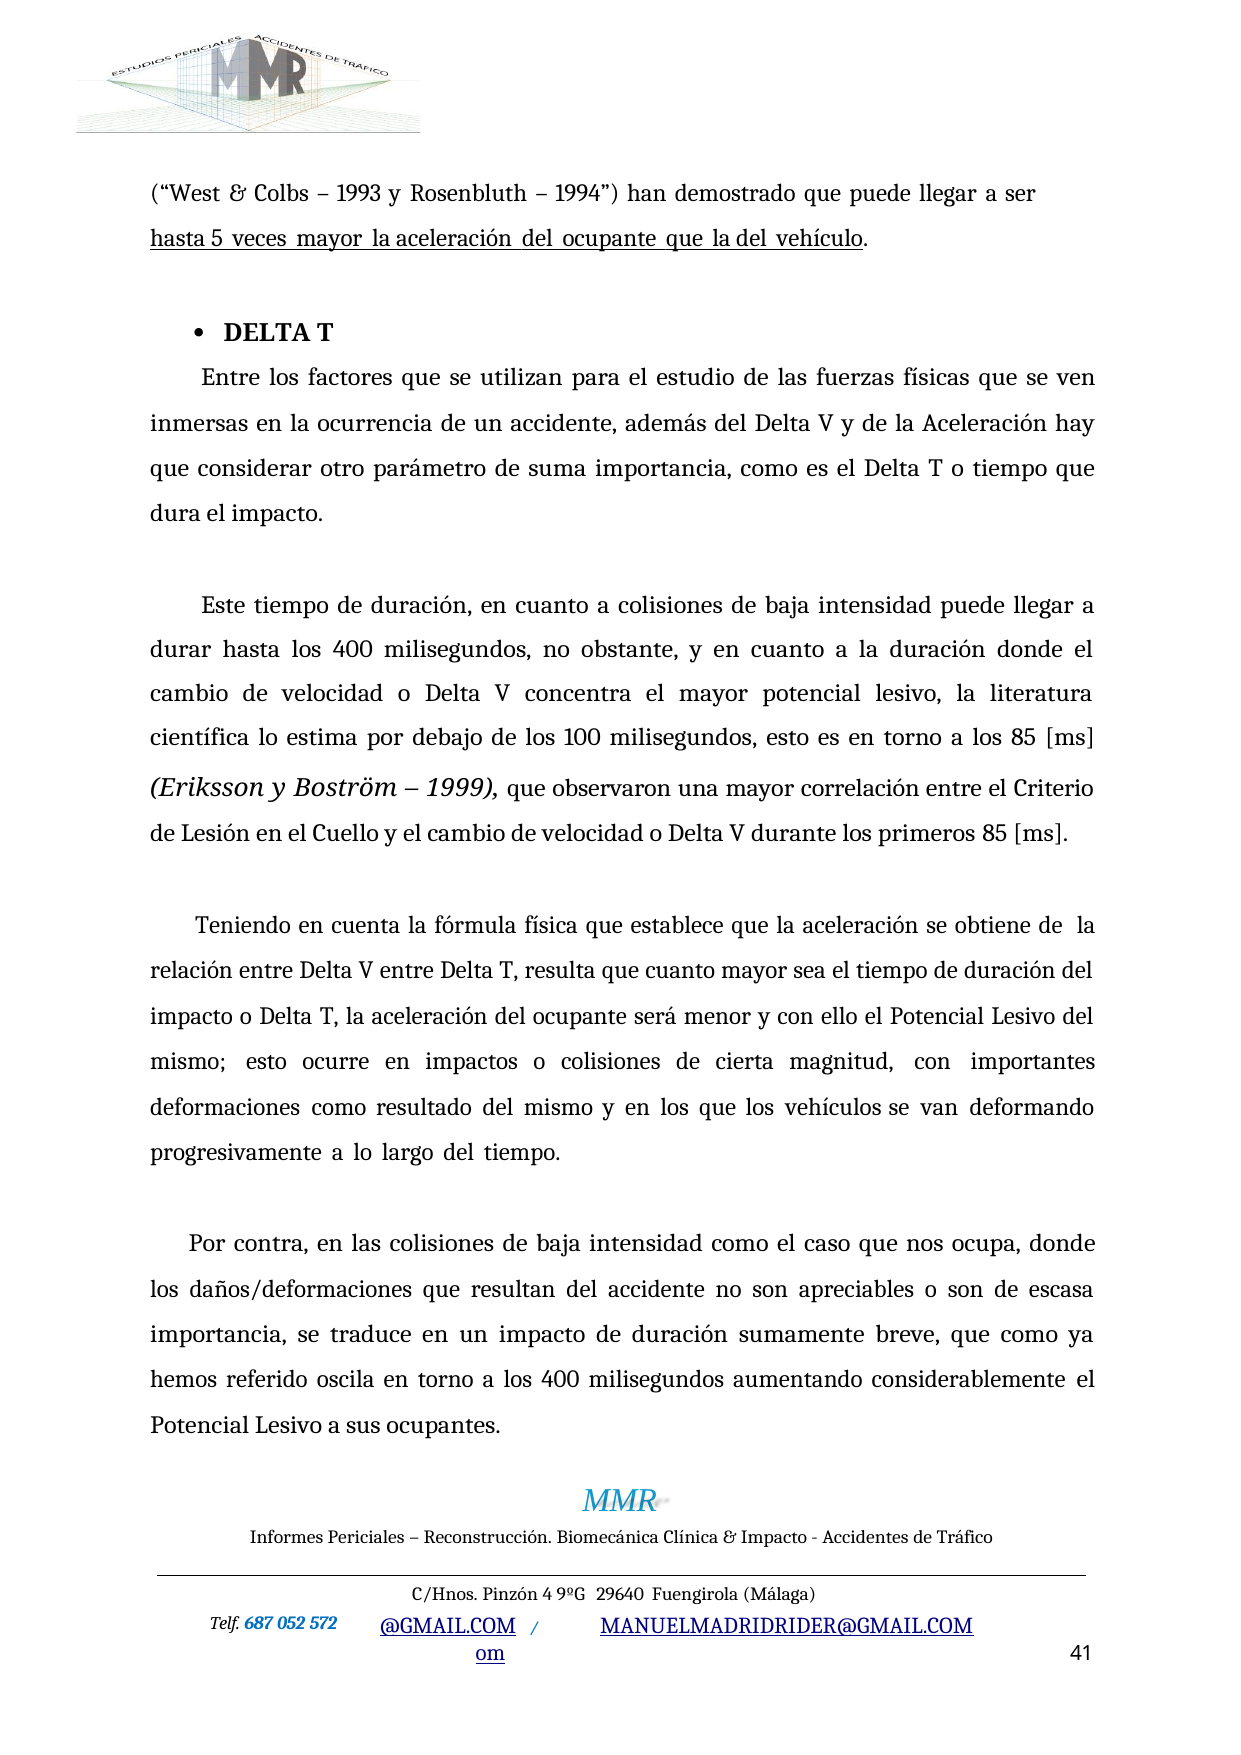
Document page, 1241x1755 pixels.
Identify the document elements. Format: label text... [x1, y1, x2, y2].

text Teniendo en cuenta la fórmula física que establece que la aceleración se obtiene de la relación entre Delta V entre Delta T, resulta que cuanto mayor sea el tiempo de duración del impacto o Delta T, la aceleración del ocupante será menor y con ello el Potencial Lesivo del mismo; esto ocurre en impactos o colisiones de cierta magnitud, con importantes deformaciones como resultado del mismo y en los que los vehículos se van deformando progresivamente a lo largo del tiempo. [150, 911, 1095, 1167]
text Entre los factores que se utilizan para el estudio de las fuerzas físicas que se ven inmersas en la ocurrencia de un accidente, además del Delta V y de la Aceleración hay que considerar otro parámetro de suma importancia, como es el Delta T o tiempo que dura el impacto. [150, 363, 1096, 528]
text Este tiempo de duración, en cuanto a colisiones de baja intensidad puede llegar a durar hasta los 400 milisegundos, no obstante, y en cuanto a la duración donde el cambio de velocidad o Delta V concentra el mayor potencial lesivo, la literatura científica lo estima por debajo de los 100 milisegundos, esto es en torno a los 85 [ms] (Eriksson y Boström – 1999), que observaron una mayor correlación entre el Criterio de Lesión en el Cuello y el cambio de velocidad o Delta V durante los primeros 85 [ms]. [150, 591, 1095, 848]
list DELTA T [194, 314, 1152, 348]
text Por contra, en las colisiones de baja intensidad como el caso que nos ocupa, donde los daños/deformaciones que resultan del accidente no son apreciables o son de escasa importancia, se traduce en un impacto de duración sumamente breve, que como ya hemos referido oscila en torno a los 400 milisegundos aumentando considerablemente el Potencial Lesivo a sus ocupantes. [150, 1229, 1095, 1439]
text (“West & Colbs – 1993 y Rosenbluth – 1994”) han demostrado que puede llegar a ser hasta 5 veces mayor la aceleración del ocupante que la del vehículo. [150, 179, 1095, 253]
